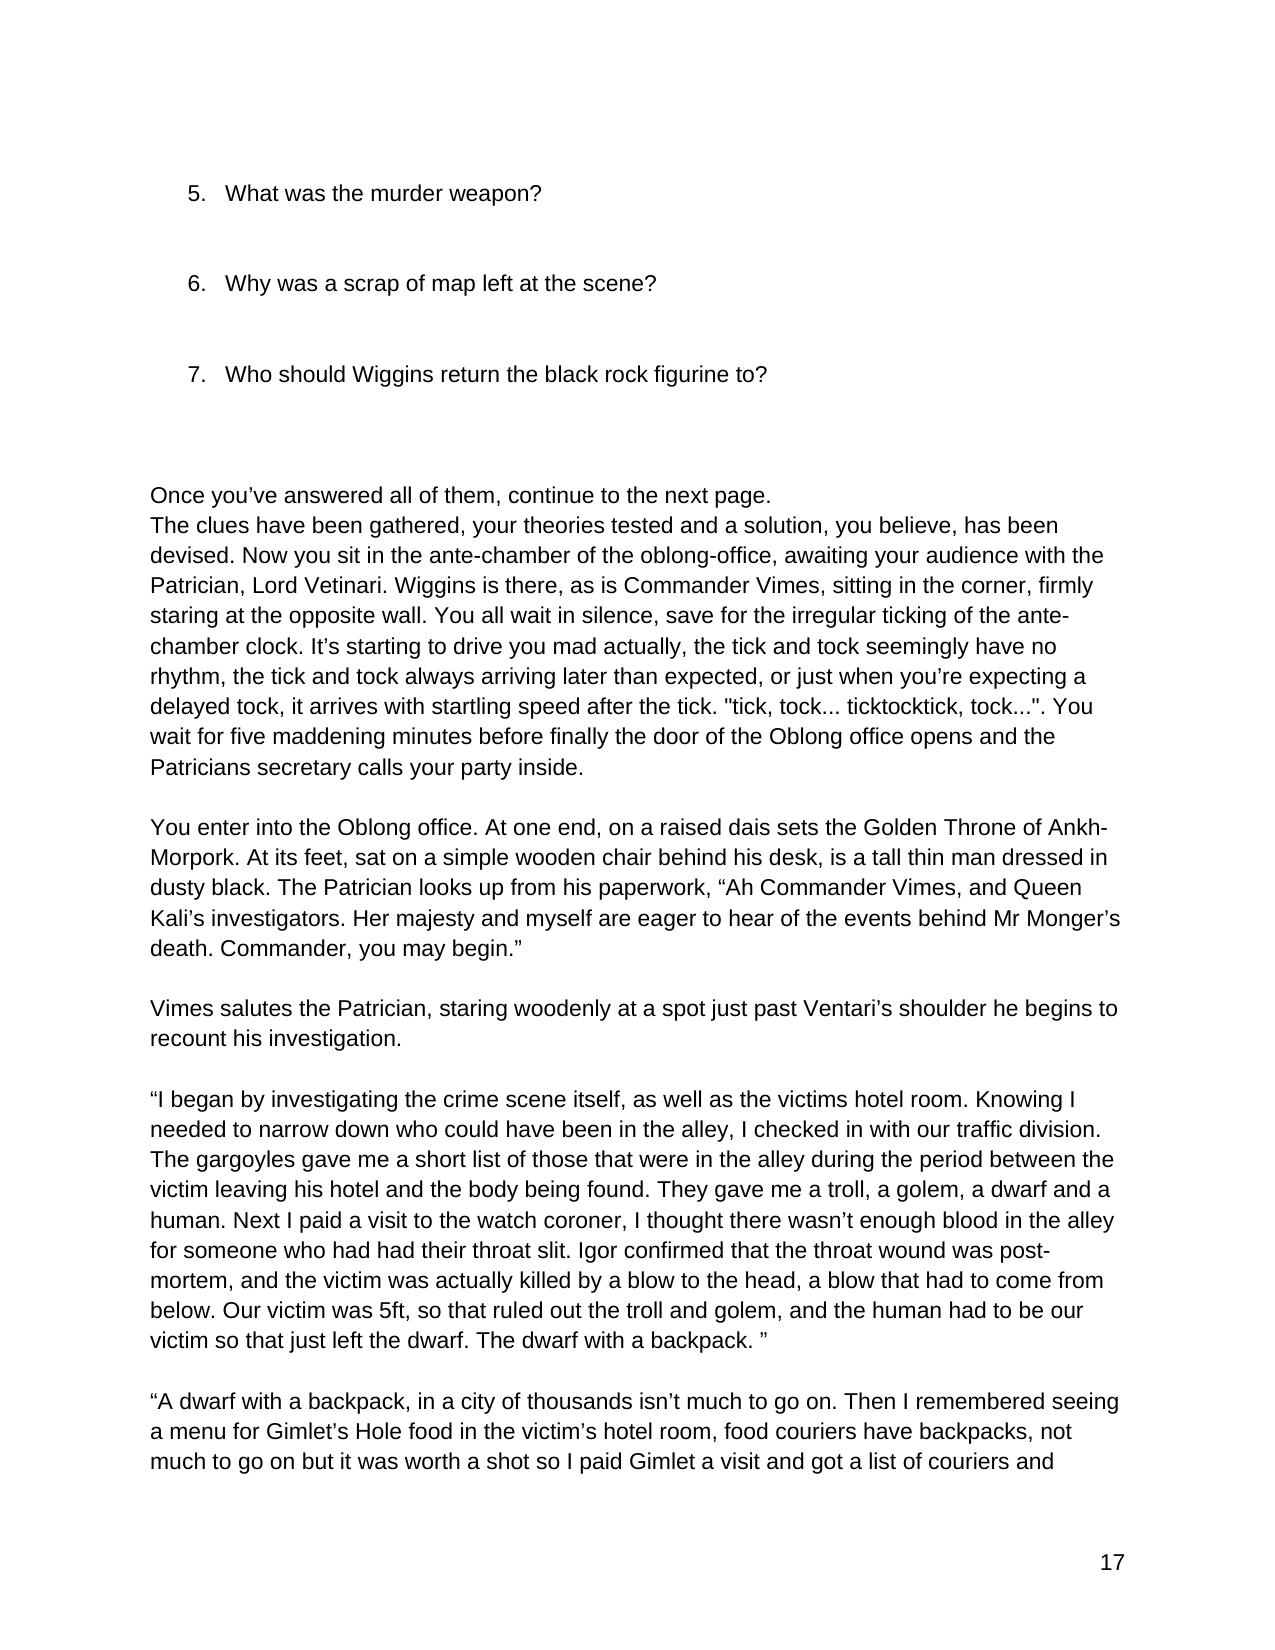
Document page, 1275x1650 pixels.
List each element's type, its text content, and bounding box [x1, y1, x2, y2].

list Who should Wiggins return the black rock figurine to? [187, 361, 1125, 387]
text “A dwarf with a backpack, in a city of thousands isn’t much to go on. Then I remembered seeing a menu for Gimlet’s Hole food in the victim’s hotel room, food couriers have backpacks, not much to go on but it was worth a shot so I paid Gimlet a visit and got a list of couriers and [150, 1388, 1125, 1474]
text You enter into the Oblong office. At one end, on a raised dais sets the Golden Throne of Ankh-Morpork. At its feet, sat on a simple wooden chair behind his desk, is a tall thin man dressed in dusty black. The Patrician looks up from his paperwork, “Ah Commander Vimes, and Queen Kali’s investigators. Her majesty and myself are eager to hear of the events behind Mr Monger’s death. Commander, you may begin.” [150, 814, 1125, 961]
text “I began by investigating the crime scene itself, as well as the victims hotel room. Knowing I needed to narrow down who could have been in the alley, I checked in with our traffic division. The gargoyles gave me a short list of those that were in the alley during the period between the victim leaving his hotel and the body being found. They gave me a troll, a golem, a dwarf and a human. Next I paid a visit to the watch coroner, I thought there wasn’t enough blood in the alley for someone who had had their throat slit. Igor confirmed that the throat wound was post-mortem, and the victim was actually killed by a blow to the head, a blow that had to come from below. Our victim was 5ft, so that ruled out the troll and golem, and the human had to be our victim so that just left the dwarf. The dwarf with a backpack. ” [150, 1086, 1125, 1354]
text Vimes salutes the Patrician, staring woodenly at a spot just past Ventari’s shoulder he begins to recount his investigation. [150, 995, 1125, 1052]
list What was the murder weapon? [187, 179, 1125, 206]
list Why was a scrap of map left at the scene? [187, 270, 1125, 296]
text The clues have been gathered, your theories tested and a solution, you believe, has been devised. Now you sit in the ante-chamber of the oblong-office, awaiting your audience with the Patrician, Lord Vetinari. Wiggins is there, as is Commander Vimes, sitting in the corner, firmly staring at the opposite wall. You all wait in silence, save for the irregular ticking of the ante-chamber clock. It’s starting to drive you mad actually, the tick and tock seemingly have no rhythm, the tick and tock always arriving later than expected, or just when you’re expecting a delayed tock, it arrives with startling speed after the tick. "tick, tock... ticktocktick, tock...". You wait for five maddening minutes before finally the door of the Oblong office opens and the Patricians secretary calls your party inside. [150, 512, 1125, 780]
text Once you’ve answered all of them, continue to the next page. [150, 482, 1125, 508]
